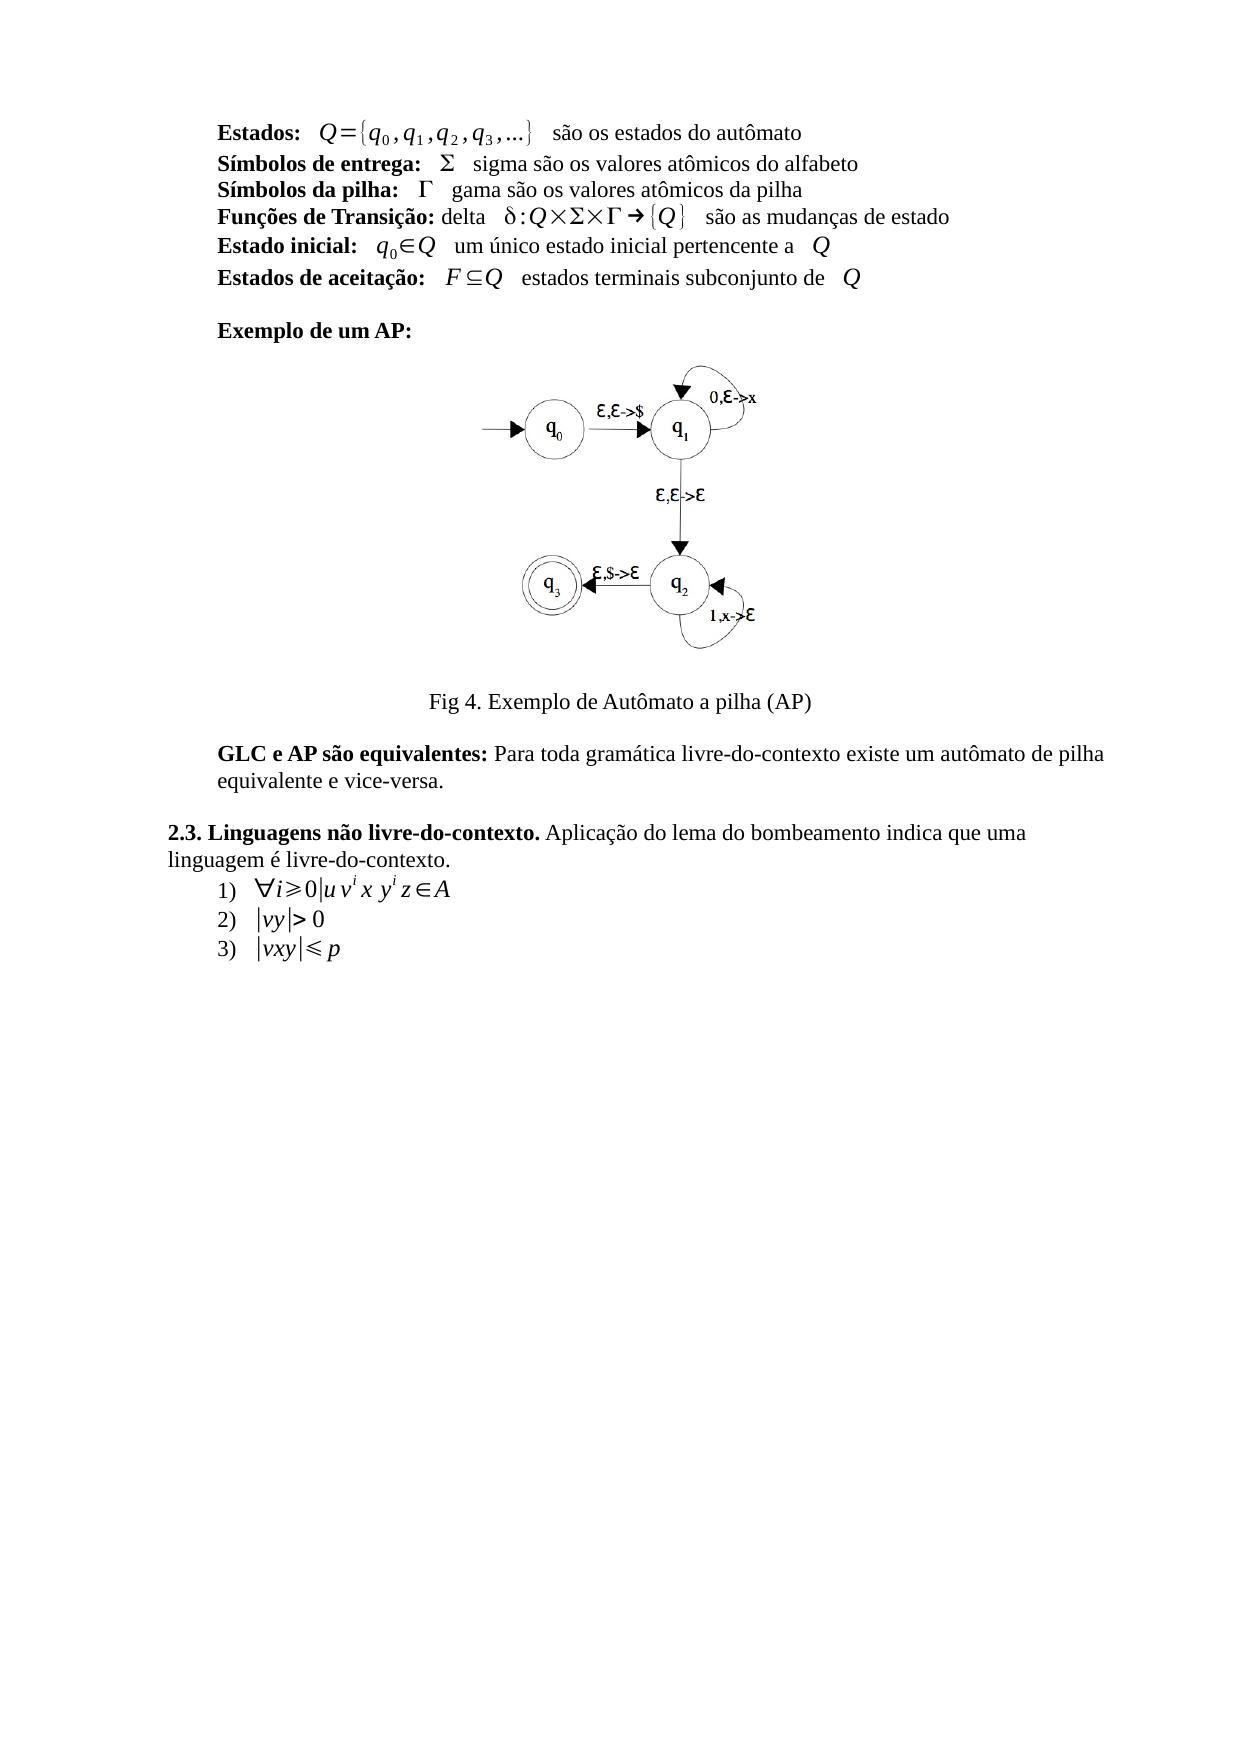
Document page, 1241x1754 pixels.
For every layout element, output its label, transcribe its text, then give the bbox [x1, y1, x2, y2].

text Estados de aceitação:estados terminais subconjunto de [217, 263, 1122, 291]
text Exemplo de um AP: [217, 317, 1122, 343]
text Estado inicial:um único estado inicial pertencente a [217, 231, 1122, 263]
text Funções de Transição: deltasão as mudanças de estado [217, 202, 1122, 231]
text GLC e AP são equivalentes: Para toda gramática livre-do-contexto existe um autômato de pilha equivalente e vice-versa. [217, 740, 1122, 793]
text Estados:são os estados do autômato [217, 118, 1122, 149]
text 2.3. Linguagens não livre-do-contexto. Aplicação do lema do bombeamento indica que uma linguagem é livre-do-contexto. [168, 819, 1122, 872]
picture [464, 343, 776, 662]
text 1) [217, 872, 1122, 905]
text Símbolos de entrega:sigma são os valores atômicos do alfabeto [217, 149, 1122, 176]
text 2) [217, 905, 1122, 934]
text Símbolos da pilha:gama são os valores atômicos da pilha [217, 176, 1122, 202]
text 3) [217, 934, 1122, 963]
text Fig 4. Exemplo de Autômato a pilha (AP) [118, 688, 1122, 714]
